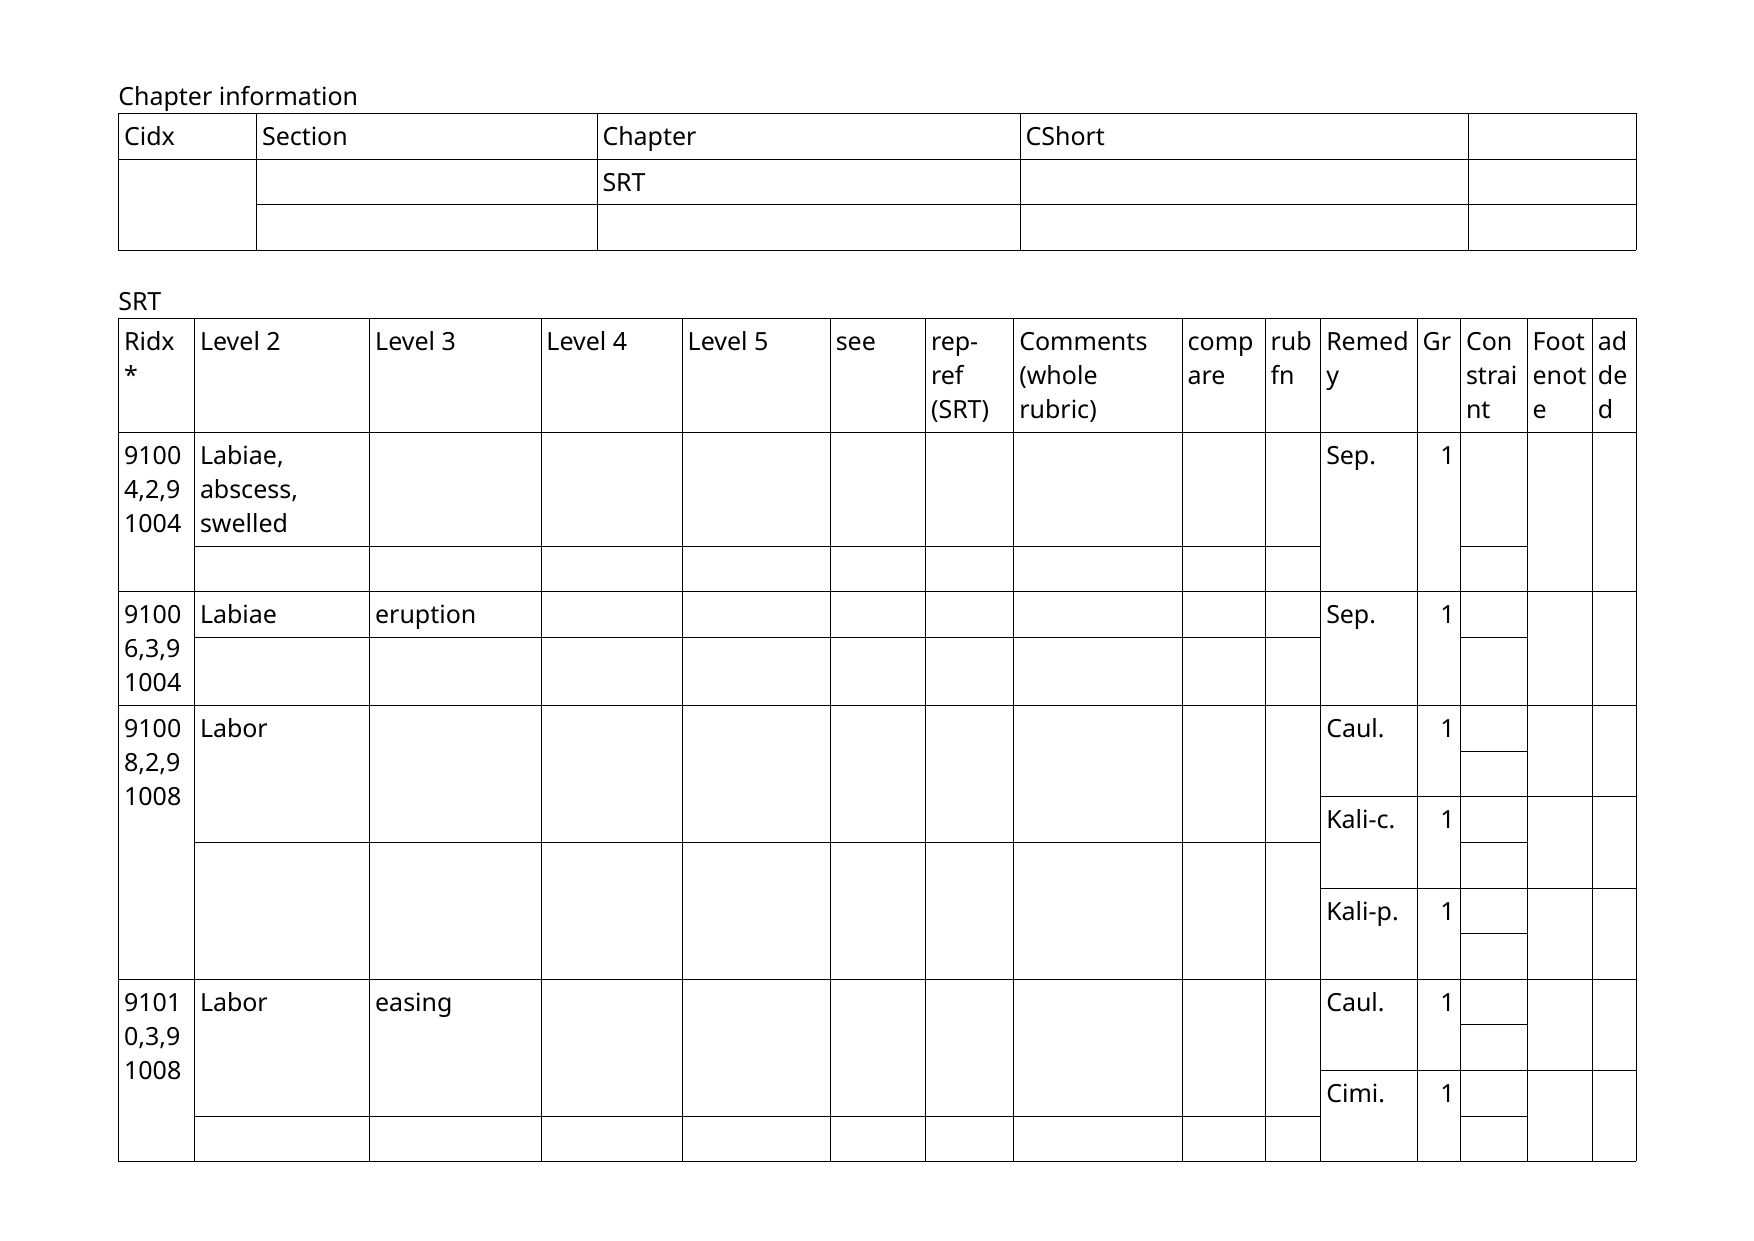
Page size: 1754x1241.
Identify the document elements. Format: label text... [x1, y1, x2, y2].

table_header Remedy [1321, 319, 1417, 432]
table_cell [1461, 980, 1527, 1024]
table_header rep-ref (SRT) [926, 319, 1013, 432]
table_cell [683, 843, 830, 979]
table_header Constraint [1461, 319, 1527, 432]
table_cell [1014, 638, 1182, 705]
table_cell [831, 592, 925, 637]
table_cell [1528, 706, 1592, 796]
table_cell [926, 638, 1013, 705]
table_cell [1266, 638, 1320, 705]
table_cell Kali-p. [1321, 889, 1417, 979]
table_cell [1469, 205, 1636, 250]
table_cell 1 [1418, 592, 1460, 705]
table_header added [1593, 319, 1636, 432]
table_cell [1461, 797, 1527, 842]
table_cell [926, 433, 1013, 546]
table_cell [1593, 797, 1636, 887]
table_cell [1014, 433, 1182, 546]
table_header Level 4 [542, 319, 682, 432]
table_cell [1014, 843, 1182, 979]
table_cell [195, 547, 369, 591]
table_cell [1461, 752, 1527, 796]
table_cell 91010,3,91008 [119, 980, 194, 1161]
table_cell [1183, 843, 1265, 979]
table_cell [195, 638, 369, 705]
table_cell [1461, 1025, 1527, 1070]
table_cell 1 [1418, 433, 1460, 591]
table_cell 91006,3,91004 [119, 592, 194, 705]
table_cell [542, 1117, 682, 1161]
table_cell Caul. [1321, 980, 1417, 1070]
table_cell [1469, 160, 1636, 204]
table_cell [1266, 843, 1320, 979]
table_cell [831, 706, 925, 842]
table_cell [1461, 1117, 1527, 1161]
table_cell 1 [1418, 980, 1460, 1070]
table_cell Labor [195, 980, 369, 1116]
table_cell [683, 433, 830, 546]
table_cell [1021, 205, 1468, 250]
table_cell [1021, 160, 1468, 204]
table_cell [1461, 638, 1527, 705]
table_cell Caul. [1321, 706, 1417, 796]
table_cell [1014, 547, 1182, 591]
table_cell [542, 706, 682, 842]
table_cell [926, 706, 1013, 842]
table_cell [1266, 706, 1320, 842]
table_cell SRT [598, 160, 1020, 204]
text SRT [118, 284, 1636, 318]
table_cell [542, 433, 682, 546]
table_cell [1593, 706, 1636, 796]
table_header CShort [1021, 114, 1468, 158]
table_header Level 2 [195, 319, 369, 432]
table_cell [1528, 1071, 1592, 1161]
table_cell Labiae, abscess, swelled [195, 433, 369, 546]
table_cell [926, 1117, 1013, 1161]
table_cell [1528, 433, 1592, 591]
table_cell [257, 205, 597, 250]
table_cell [1461, 433, 1527, 546]
table_cell [926, 843, 1013, 979]
table_cell 1 [1418, 706, 1460, 796]
table_cell Sep. [1321, 433, 1417, 591]
table_cell [1593, 980, 1636, 1070]
table_cell [1461, 706, 1527, 751]
table_cell [831, 638, 925, 705]
table_cell Labiae [195, 592, 369, 637]
table_header compare [1183, 319, 1265, 432]
table_cell Sep. [1321, 592, 1417, 705]
table_cell [1183, 433, 1265, 546]
table_cell [257, 160, 597, 204]
table_cell Labor [195, 706, 369, 842]
table_cell [542, 638, 682, 705]
table_header Level 5 [683, 319, 830, 432]
table_cell [1266, 547, 1320, 591]
table_cell [683, 592, 830, 637]
table_header [1469, 114, 1636, 158]
table_cell [1461, 1071, 1527, 1116]
table_cell [1528, 797, 1592, 887]
table_cell [1183, 638, 1265, 705]
table_header Footenote [1528, 319, 1592, 432]
table_header see [831, 319, 925, 432]
table_cell [542, 547, 682, 591]
table_cell [831, 433, 925, 546]
table_cell [1461, 843, 1527, 887]
table_cell [683, 706, 830, 842]
table_header Cidx [119, 114, 256, 158]
table_cell [926, 592, 1013, 637]
table_cell [1266, 433, 1320, 546]
table_cell [831, 980, 925, 1116]
table_cell [1528, 592, 1592, 705]
table_cell [1183, 1117, 1265, 1161]
text Chapter information [118, 79, 1636, 113]
table_cell [683, 980, 830, 1116]
table_cell [683, 547, 830, 591]
table_cell [1461, 934, 1527, 979]
table_cell [683, 1117, 830, 1161]
table_cell [1014, 1117, 1182, 1161]
table_cell [1266, 592, 1320, 637]
table_cell 91008,2,91008 [119, 706, 194, 979]
table_header Ridx* [119, 319, 194, 432]
table_cell [370, 843, 541, 979]
table_cell [370, 433, 541, 546]
table_cell [926, 980, 1013, 1116]
table_cell 1 [1418, 1071, 1460, 1161]
table_cell Kali-c. [1321, 797, 1417, 887]
table_cell [926, 547, 1013, 591]
table_cell [683, 638, 830, 705]
table_cell [1183, 547, 1265, 591]
table_header Chapter [598, 114, 1020, 158]
table_cell [1266, 1117, 1320, 1161]
table_cell [831, 843, 925, 979]
table_cell 1 [1418, 889, 1460, 979]
table_cell [1593, 433, 1636, 591]
table_cell [1461, 547, 1527, 591]
table_cell [1014, 592, 1182, 637]
table_cell [119, 160, 256, 250]
table_cell [1593, 1071, 1636, 1161]
table_cell [370, 547, 541, 591]
table_cell [1528, 980, 1592, 1070]
table_cell [370, 706, 541, 842]
table_cell 1 [1418, 797, 1460, 887]
table_cell [1593, 592, 1636, 705]
table_cell [1593, 889, 1636, 979]
table_cell [1528, 889, 1592, 979]
table_header Section [257, 114, 597, 158]
table_cell eruption [370, 592, 541, 637]
table_cell [1461, 889, 1527, 933]
table_cell [1183, 592, 1265, 637]
table_cell [542, 980, 682, 1116]
table_cell [1266, 980, 1320, 1116]
table_cell [831, 547, 925, 591]
table_header rub fn [1266, 319, 1320, 432]
table_header Level 3 [370, 319, 541, 432]
table_cell 91004,2,91004 [119, 433, 194, 591]
table_cell [370, 1117, 541, 1161]
table_header Comments (whole rubric) [1014, 319, 1182, 432]
table_cell [542, 592, 682, 637]
table_cell [598, 205, 1020, 250]
table_cell [370, 638, 541, 705]
table_cell Cimi. [1321, 1071, 1417, 1161]
table_cell [195, 1117, 369, 1161]
table_cell [1014, 706, 1182, 842]
table_cell [542, 843, 682, 979]
table_cell easing [370, 980, 541, 1116]
table_header Gr [1418, 319, 1460, 432]
table_cell [195, 843, 369, 979]
table_cell [1461, 592, 1527, 637]
table_cell [1183, 706, 1265, 842]
table_cell [831, 1117, 925, 1161]
table_cell [1014, 980, 1182, 1116]
table_cell [1183, 980, 1265, 1116]
